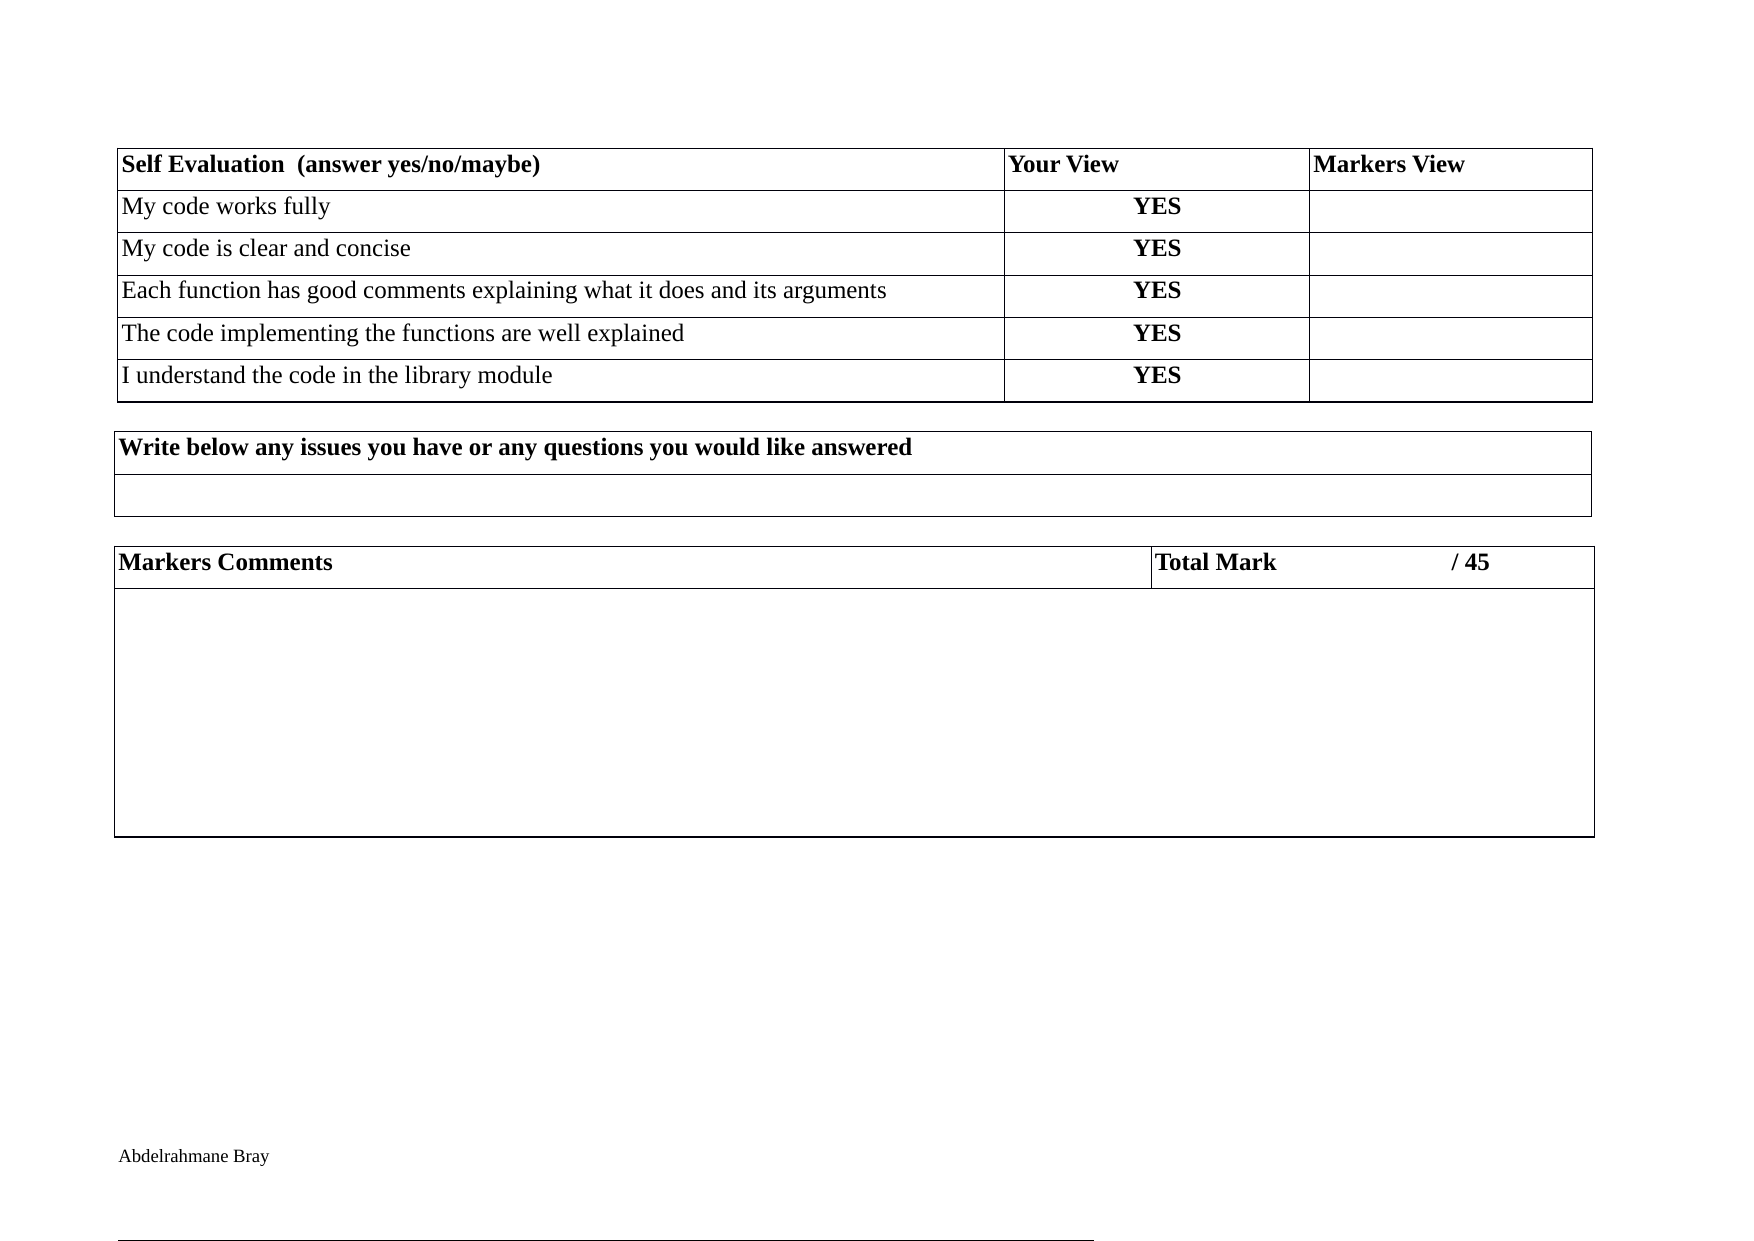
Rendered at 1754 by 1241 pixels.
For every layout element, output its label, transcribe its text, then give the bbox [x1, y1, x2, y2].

table_cell My code is clear and concise [118, 233, 1004, 274]
table_cell YES [1005, 276, 1309, 317]
table_cell YES [1005, 191, 1309, 232]
table_cell [115, 475, 1591, 516]
table_cell [1310, 191, 1592, 232]
table_cell Markers View [1310, 149, 1592, 190]
table_cell The code implementing the functions are well explained [118, 318, 1004, 359]
table_cell Your View [1005, 149, 1309, 190]
table_cell My code works fully [118, 191, 1004, 232]
table_cell [1310, 276, 1592, 317]
table_cell YES [1005, 318, 1309, 359]
table_cell Self Evaluation (answer yes/no/maybe) [118, 149, 1004, 190]
table_cell Each function has good comments explaining what it does and its arguments [118, 276, 1004, 317]
table_cell [1310, 233, 1592, 274]
table_cell [1310, 318, 1592, 359]
table_cell [1310, 360, 1592, 401]
table_cell YES [1005, 360, 1309, 401]
table_cell [115, 589, 1594, 836]
table_header Write below any issues you have or any questions you would like answered [115, 432, 1591, 473]
table_header Total Mark / 45 [1152, 547, 1594, 588]
table_cell YES [1005, 233, 1309, 274]
table_cell I understand the code in the library module [118, 360, 1004, 401]
table_header Markers Comments [115, 547, 1151, 588]
